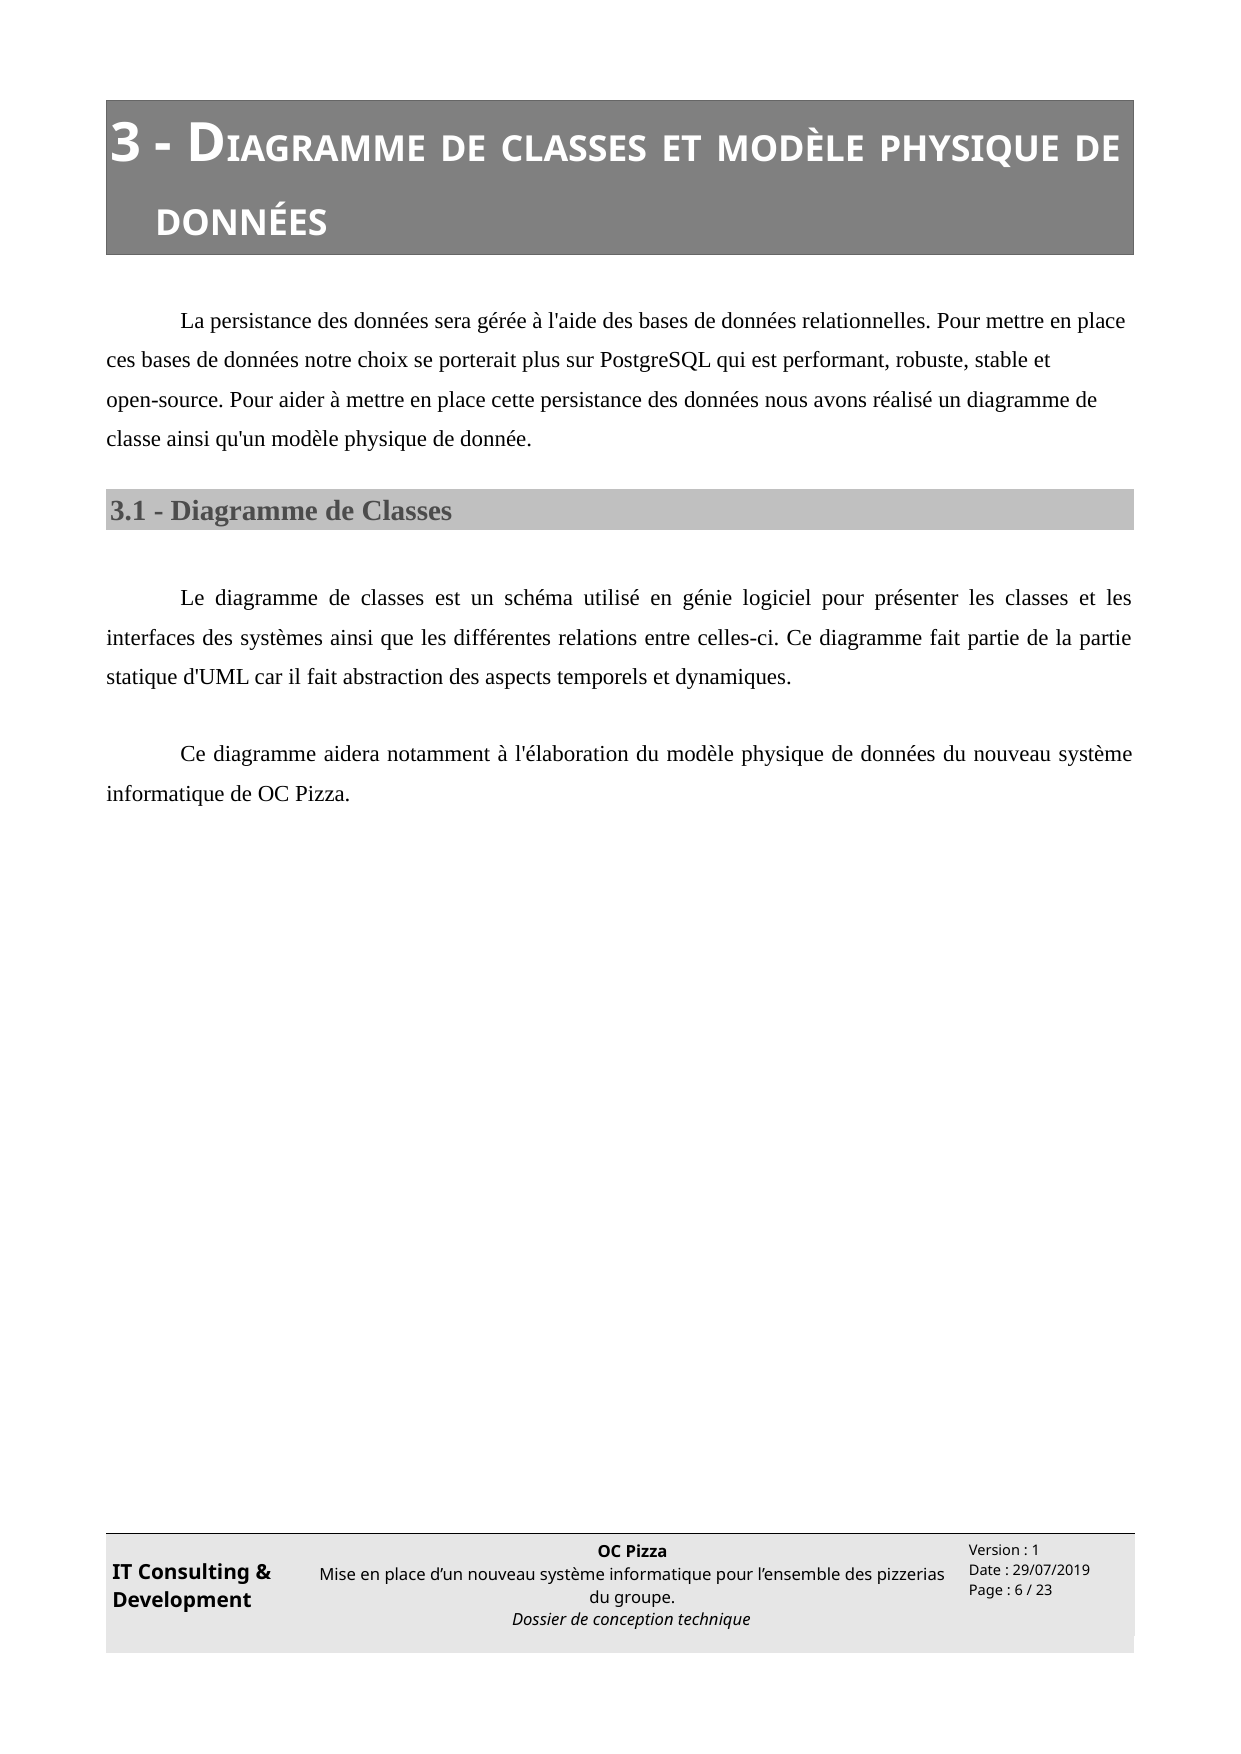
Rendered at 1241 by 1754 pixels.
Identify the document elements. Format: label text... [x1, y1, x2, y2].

text La persistance des données sera gérée à l'aide des bases de données relationnelles. Pour mettre en place ces bases de données notre choix se porterait plus sur PostgreSQL qui est performant, robuste, stable et [106, 307, 1134, 372]
subtitle Diagramme de Classes [107, 491, 1133, 529]
subtitle Diagramme de classes et modèle physique de données [107, 101, 1133, 254]
text Ce diagramme aidera notamment à l'élaboration du modèle physique de données du nouveau système informatique de OC Pizza. [106, 740, 1134, 806]
text open-source. Pour aider à mettre en place cette persistance des données nous avons réalisé un diagramme de classe ainsi qu'un modèle physique de donnée. [106, 386, 1134, 451]
text Le diagramme de classes est un schéma utilisé en génie logiciel pour présenter les classes et les interfaces des systèmes ainsi que les différentes relations entre celles-ci. Ce diagramme fait partie de la partie statique d'UML car il fait abstraction des aspects temporels et dynamiques. [106, 584, 1134, 689]
